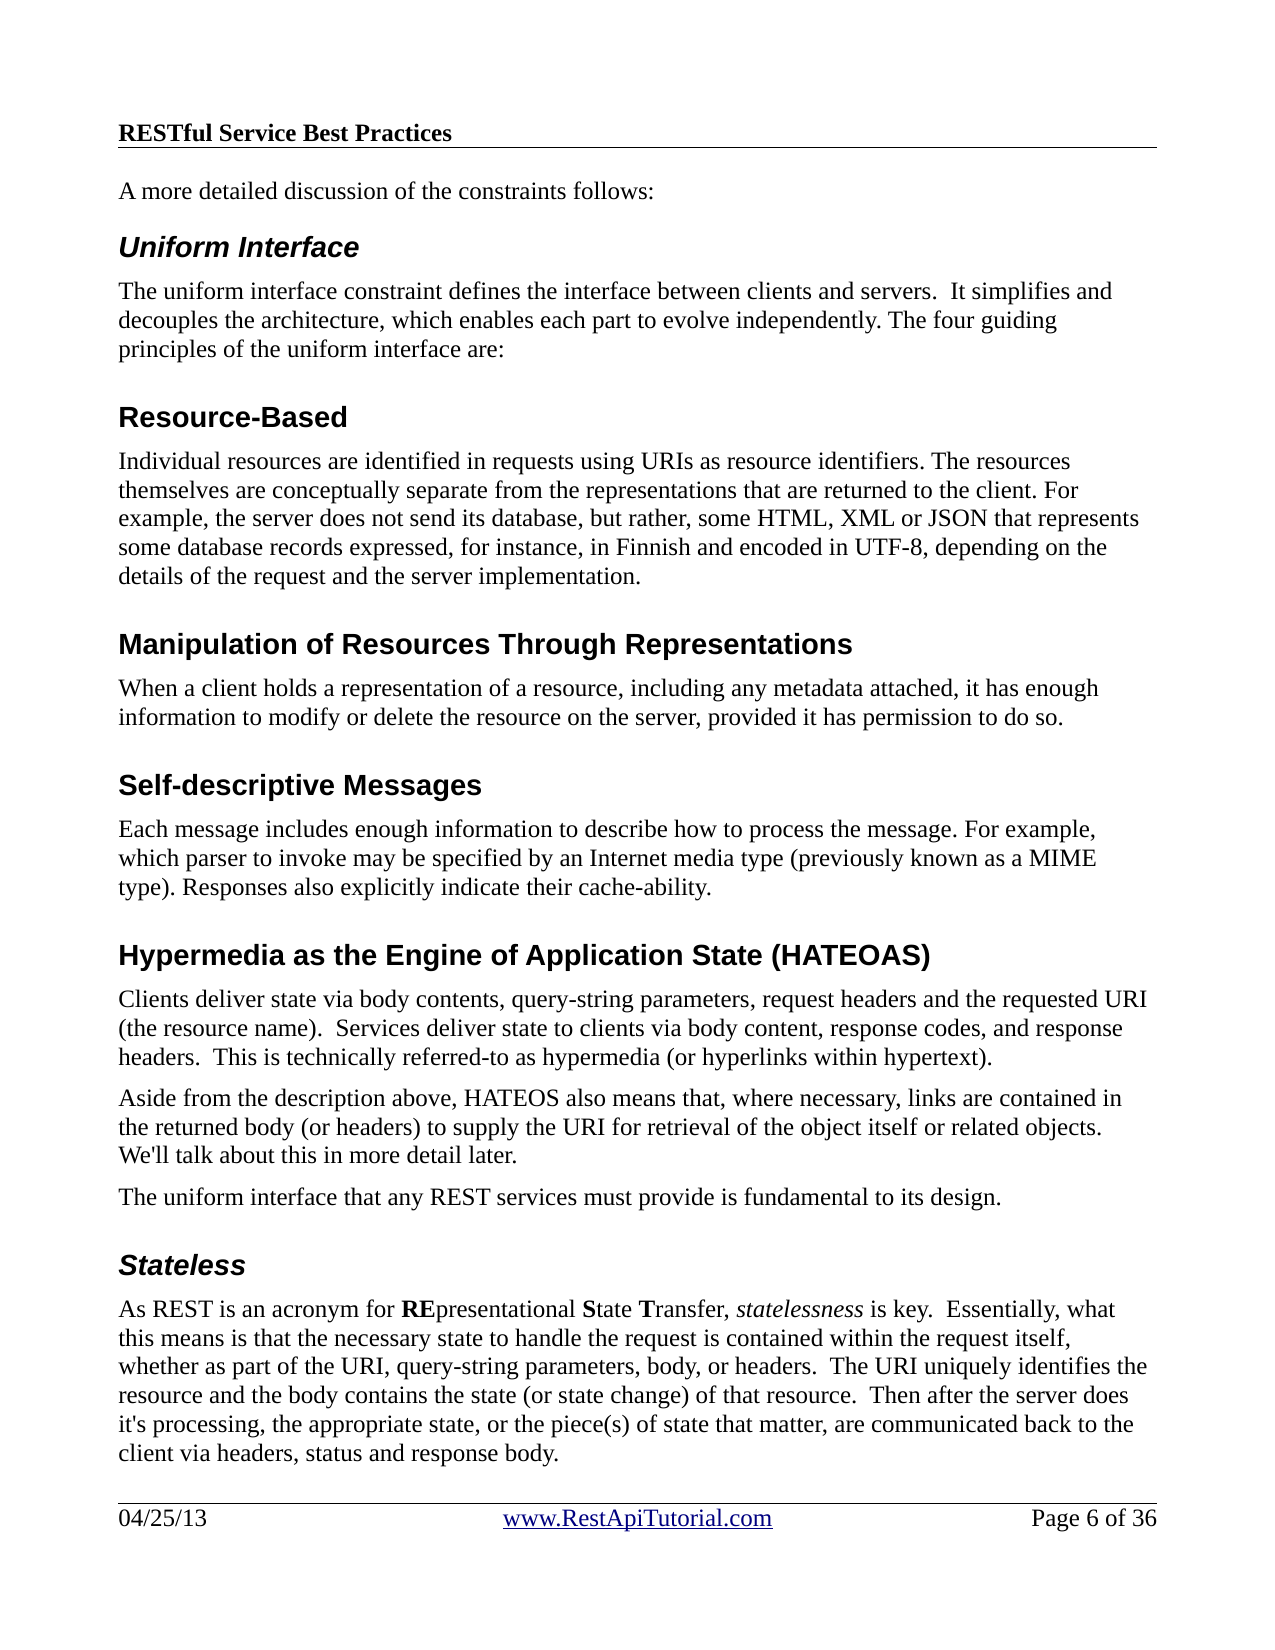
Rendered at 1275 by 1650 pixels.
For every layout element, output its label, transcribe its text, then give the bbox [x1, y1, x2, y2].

text When a client holds a representation of a resource, including any metadata attached, it has enough information to modify or delete the resource on the server, provided it has permission to do so. [118, 673, 1157, 731]
text Individual resources are identified in requests using URIs as resource identifiers. The resources themselves are conceptually separate from the representations that are returned to the client. For example, the server does not send its database, but rather, some HTML, XML or JSON that represents some database records expressed, for instance, in Finnish and encoded in UTF-8, depending on the details of the request and the server implementation. [118, 446, 1157, 590]
subtitle Self-descriptive Messages [118, 768, 1157, 802]
subtitle Uniform Interface [118, 230, 1157, 264]
subtitle Hypermedia as the Engine of Application State (HATEOAS) [118, 938, 1157, 972]
text Each message includes enough information to describe how to process the message. For example, which parser to invoke may be specified by an Internet media type (previously known as a MIME type). Responses also explicitly indicate their cache-ability. [118, 814, 1157, 901]
text As REST is an acronym for REpresentational State Transfer, statelessness is key. Essentially, what this means is that the necessary state to handle the request is contained within the request itself, whether as part of the URI, query-string parameters, body, or headers. The URI uniquely identifies the resource and the body contains the state (or state change) of that resource. Then after the server does it's processing, the appropriate state, or the piece(s) of state that matter, are communicated back to the client via headers, status and response body. [118, 1294, 1157, 1466]
text Aside from the description above, HATEOS also means that, where necessary, links are contained in the returned body (or headers) to supply the URI for retrieval of the object itself or related objects. We'll talk about this in more detail later. [118, 1083, 1157, 1169]
text The uniform interface constraint defines the interface between clients and servers. It simplifies and decouples the architecture, which enables each part to evolve independently. The four guiding principles of the uniform interface are: [118, 276, 1157, 362]
text The uniform interface that any REST services must provide is fundamental to its design. [118, 1182, 1157, 1210]
text Clients deliver state via body contents, query-string parameters, request headers and the requested URI (the resource name). Services deliver state to clients via body content, response codes, and response headers. This is technically referred-to as hypermedia (or hyperlinks within hypertext). [118, 984, 1157, 1070]
subtitle Resource-Based [118, 400, 1157, 433]
subtitle Manipulation of Resources Through Representations [118, 627, 1157, 661]
text A more detailed discussion of the constraints follows: [118, 176, 1157, 205]
subtitle Stateless [118, 1248, 1157, 1281]
